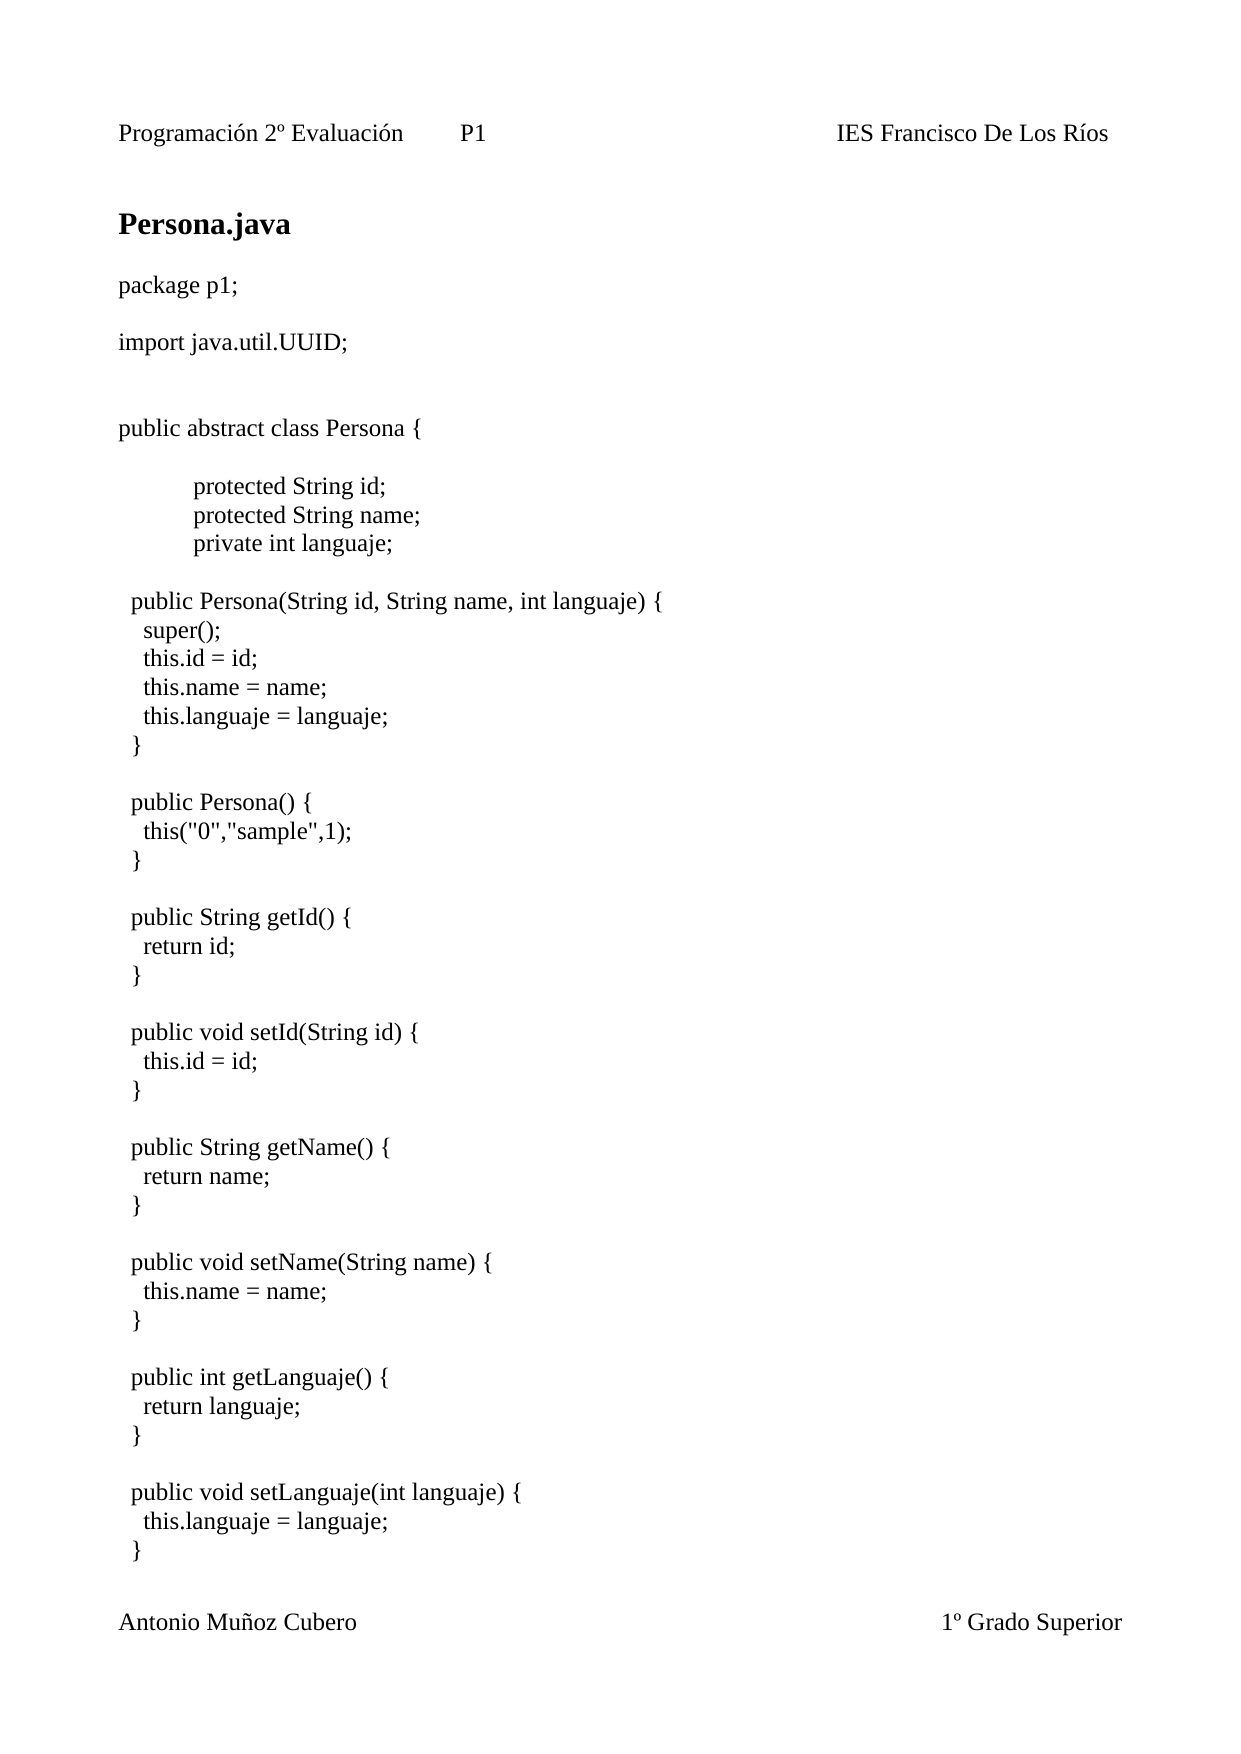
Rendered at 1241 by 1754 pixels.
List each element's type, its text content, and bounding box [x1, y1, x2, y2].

text } [118, 1535, 1122, 1563]
text this.languaje = languaje; [118, 1506, 1122, 1535]
text import java.util.UUID; [118, 327, 1122, 356]
text protected String name; [118, 500, 1122, 528]
text this.id = id; [118, 643, 1122, 672]
text this.id = id; [118, 1046, 1122, 1075]
text private int languaje; [118, 528, 1122, 557]
text } [118, 1075, 1122, 1103]
text this("0","sample",1); [118, 816, 1122, 845]
text protected String id; [118, 471, 1122, 500]
text public int getLanguaje() { [118, 1362, 1122, 1391]
text public String getId() { [118, 902, 1122, 931]
text public String getName() { [118, 1132, 1122, 1161]
text this.name = name; [118, 1276, 1122, 1305]
text this.name = name; [118, 672, 1122, 701]
text } [118, 1420, 1122, 1448]
text public void setId(String id) { [118, 1017, 1122, 1046]
text } [118, 1305, 1122, 1333]
text Persona.java [118, 205, 1122, 241]
text return name; [118, 1161, 1122, 1190]
text package p1; [118, 270, 1122, 298]
text public Persona(String id, String name, int languaje) { [118, 586, 1122, 615]
text public void setName(String name) { [118, 1247, 1122, 1276]
text super(); [118, 615, 1122, 643]
text public Persona() { [118, 787, 1122, 816]
text } [118, 730, 1122, 758]
text } [118, 1190, 1122, 1218]
text this.languaje = languaje; [118, 701, 1122, 730]
text } [118, 845, 1122, 873]
text public abstract class Persona { [118, 413, 1122, 442]
text public void setLanguaje(int languaje) { [118, 1477, 1122, 1506]
text return languaje; [118, 1391, 1122, 1420]
text return id; [118, 931, 1122, 960]
text } [118, 960, 1122, 988]
